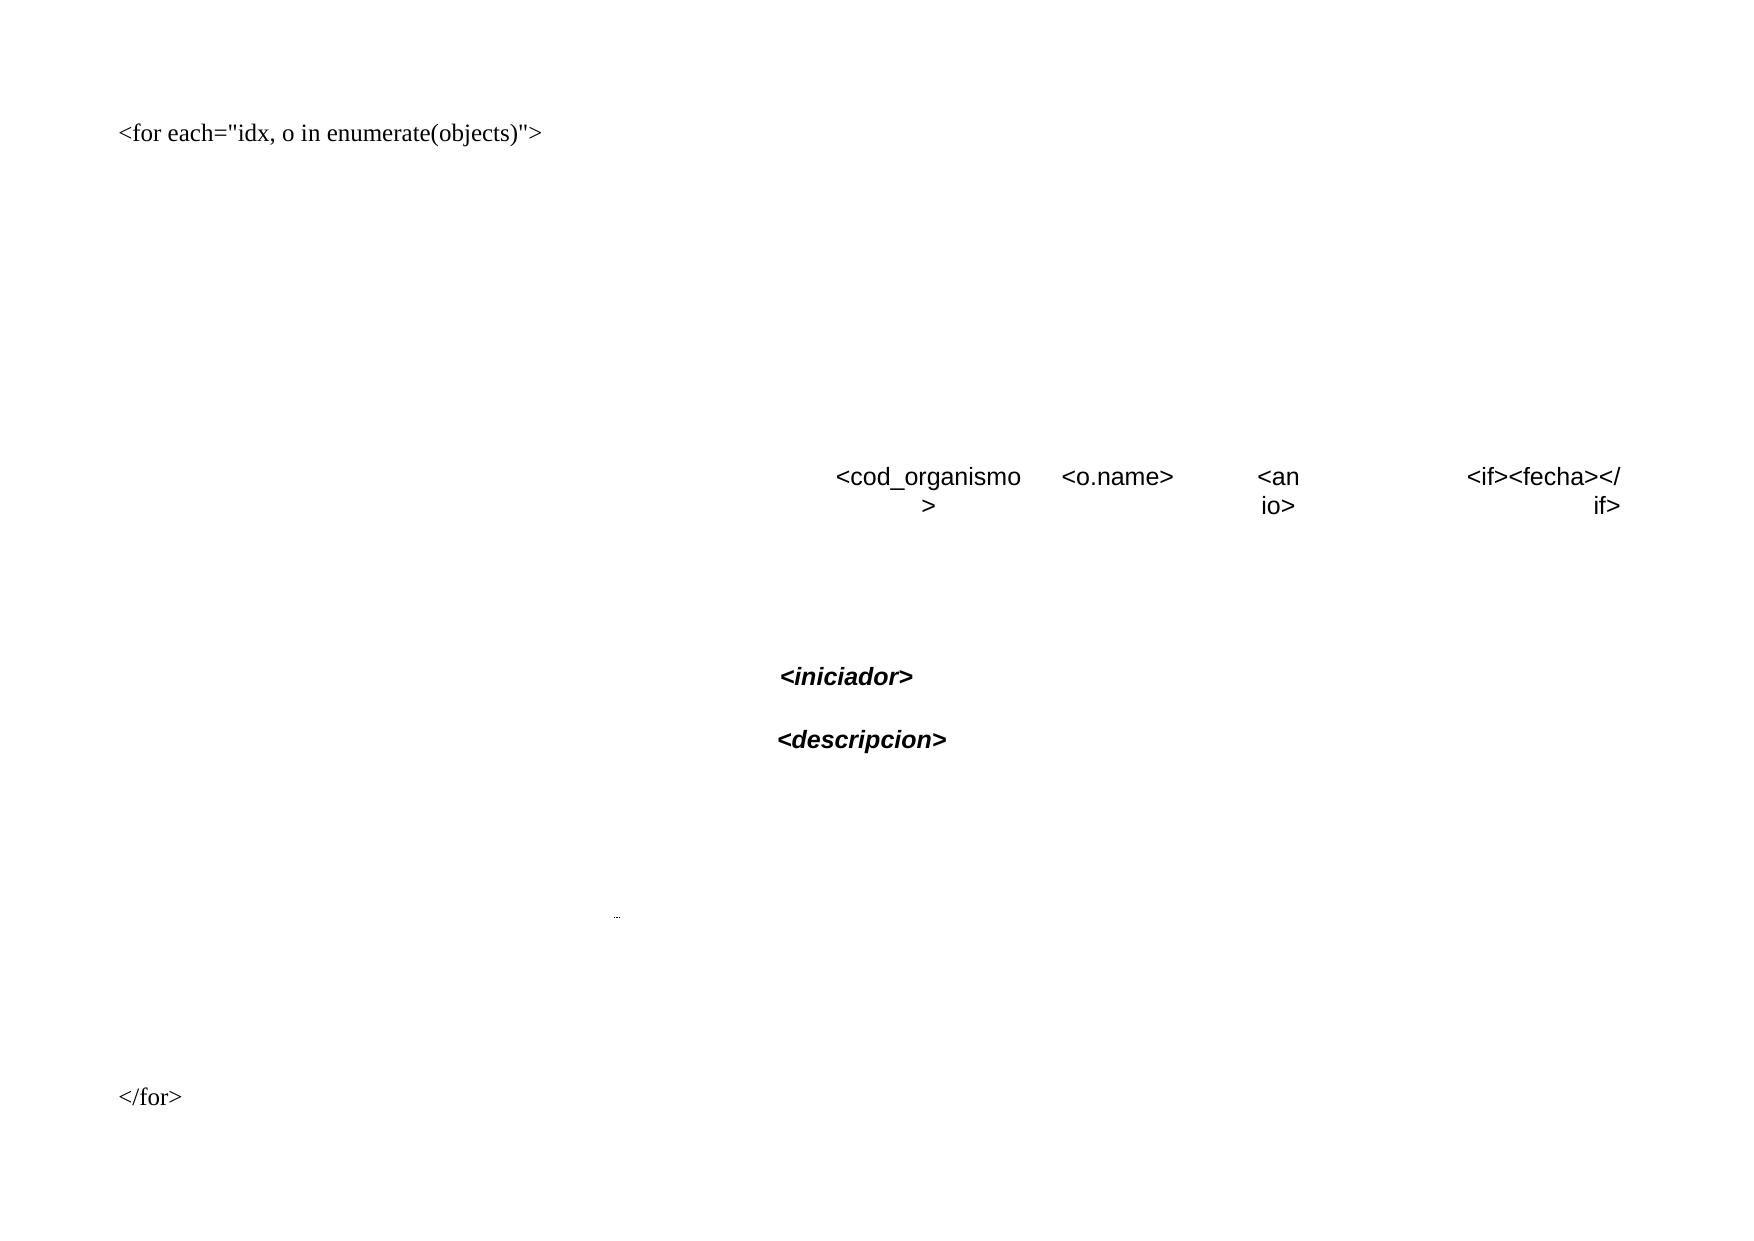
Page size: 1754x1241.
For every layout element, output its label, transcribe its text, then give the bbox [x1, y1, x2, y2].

table_cell [1351, 570, 1433, 599]
table_cell [1044, 520, 1191, 570]
table_header <cod_organismo> [829, 463, 1028, 520]
table_header [118, 159, 608, 1053]
table_header Iniciador <iniciador> [672, 657, 1627, 719]
text </for> [118, 1082, 1636, 1110]
table_cell [1454, 570, 1620, 599]
table_cell [1256, 520, 1301, 570]
table_cell [612, 520, 828, 570]
table_header <if><fecha></if> [1454, 463, 1620, 520]
table_header [608, 159, 1632, 1053]
table_cell [1454, 520, 1620, 570]
table_cell [829, 520, 1028, 570]
table_cell [1191, 520, 1256, 570]
table_cell Asunto: <descripcion> [672, 719, 1627, 782]
table_cell [1028, 520, 1044, 570]
table_cell [1044, 570, 1191, 599]
table_cell [1301, 520, 1351, 570]
table_header <o.name> [1044, 463, 1191, 520]
table_header [1433, 463, 1453, 520]
table_cell [1433, 570, 1453, 599]
table_header [1351, 463, 1433, 520]
table_header [1301, 463, 1351, 520]
table_cell [829, 570, 1028, 599]
table_cell [1191, 570, 1256, 599]
table_header [1191, 463, 1256, 520]
table_cell [1301, 570, 1351, 599]
text <for each="idx, o in enumerate(objects)"> [118, 118, 1636, 147]
table_cell [1028, 570, 1044, 599]
table_header <anio> [1256, 463, 1301, 520]
table_cell [612, 570, 828, 599]
table_cell [1351, 520, 1433, 570]
table_header [612, 463, 828, 520]
table_cell [672, 782, 1627, 847]
table_cell [1256, 570, 1301, 599]
table_cell [1433, 520, 1453, 570]
table_header [1028, 463, 1044, 520]
